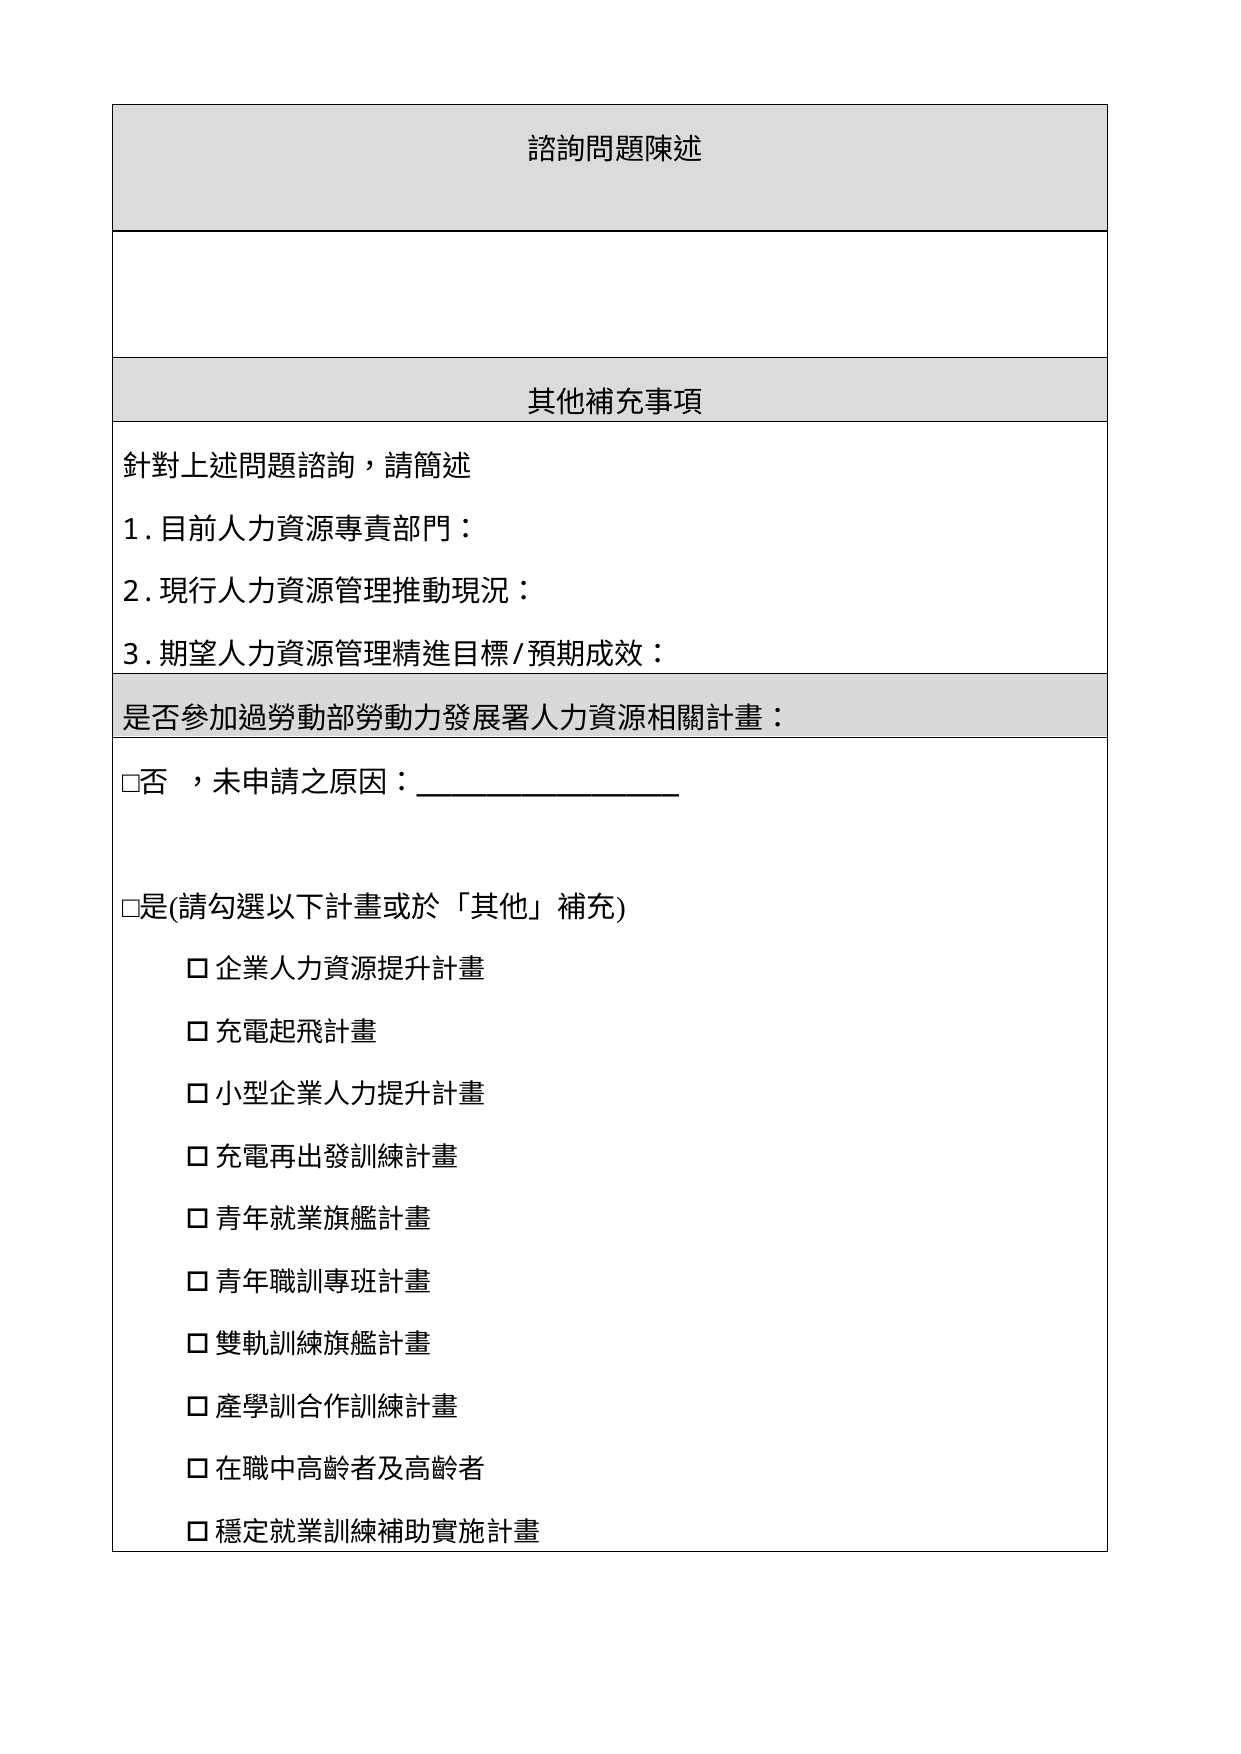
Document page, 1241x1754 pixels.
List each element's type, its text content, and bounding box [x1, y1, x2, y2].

table_cell 針對上述問題諮詢，請簡述 目前人力資源專責部門： 現行人力資源管理推動現況： 期望人力資源管理精進目標/預期成效： [113, 422, 1107, 672]
table_cell □否 ，未申請之原因：_______________ □是(請勾選以下計畫或於「其他」補充) 企業人力資源提升計畫 充電起飛計畫 小型企業人力提升計畫 充電再出發訓練計畫 青年就業旗艦計畫 青年職訓專班計畫 雙軌訓練旗艦計畫 產學訓合作訓練計畫 在職中高齡者及高齡者 穩定就業訓練補助實施計畫 中高齡者退休後在就業準備訓練補助實施計畫 其他________________ [113, 738, 1107, 1551]
table_cell 其他補充事項 [113, 358, 1107, 421]
table_cell [113, 232, 1107, 357]
table_cell 諮詢問題陳述 [113, 105, 1107, 230]
table_cell 是否參加過勞動部勞動力發展署人力資源相關計畫： [113, 674, 1107, 736]
